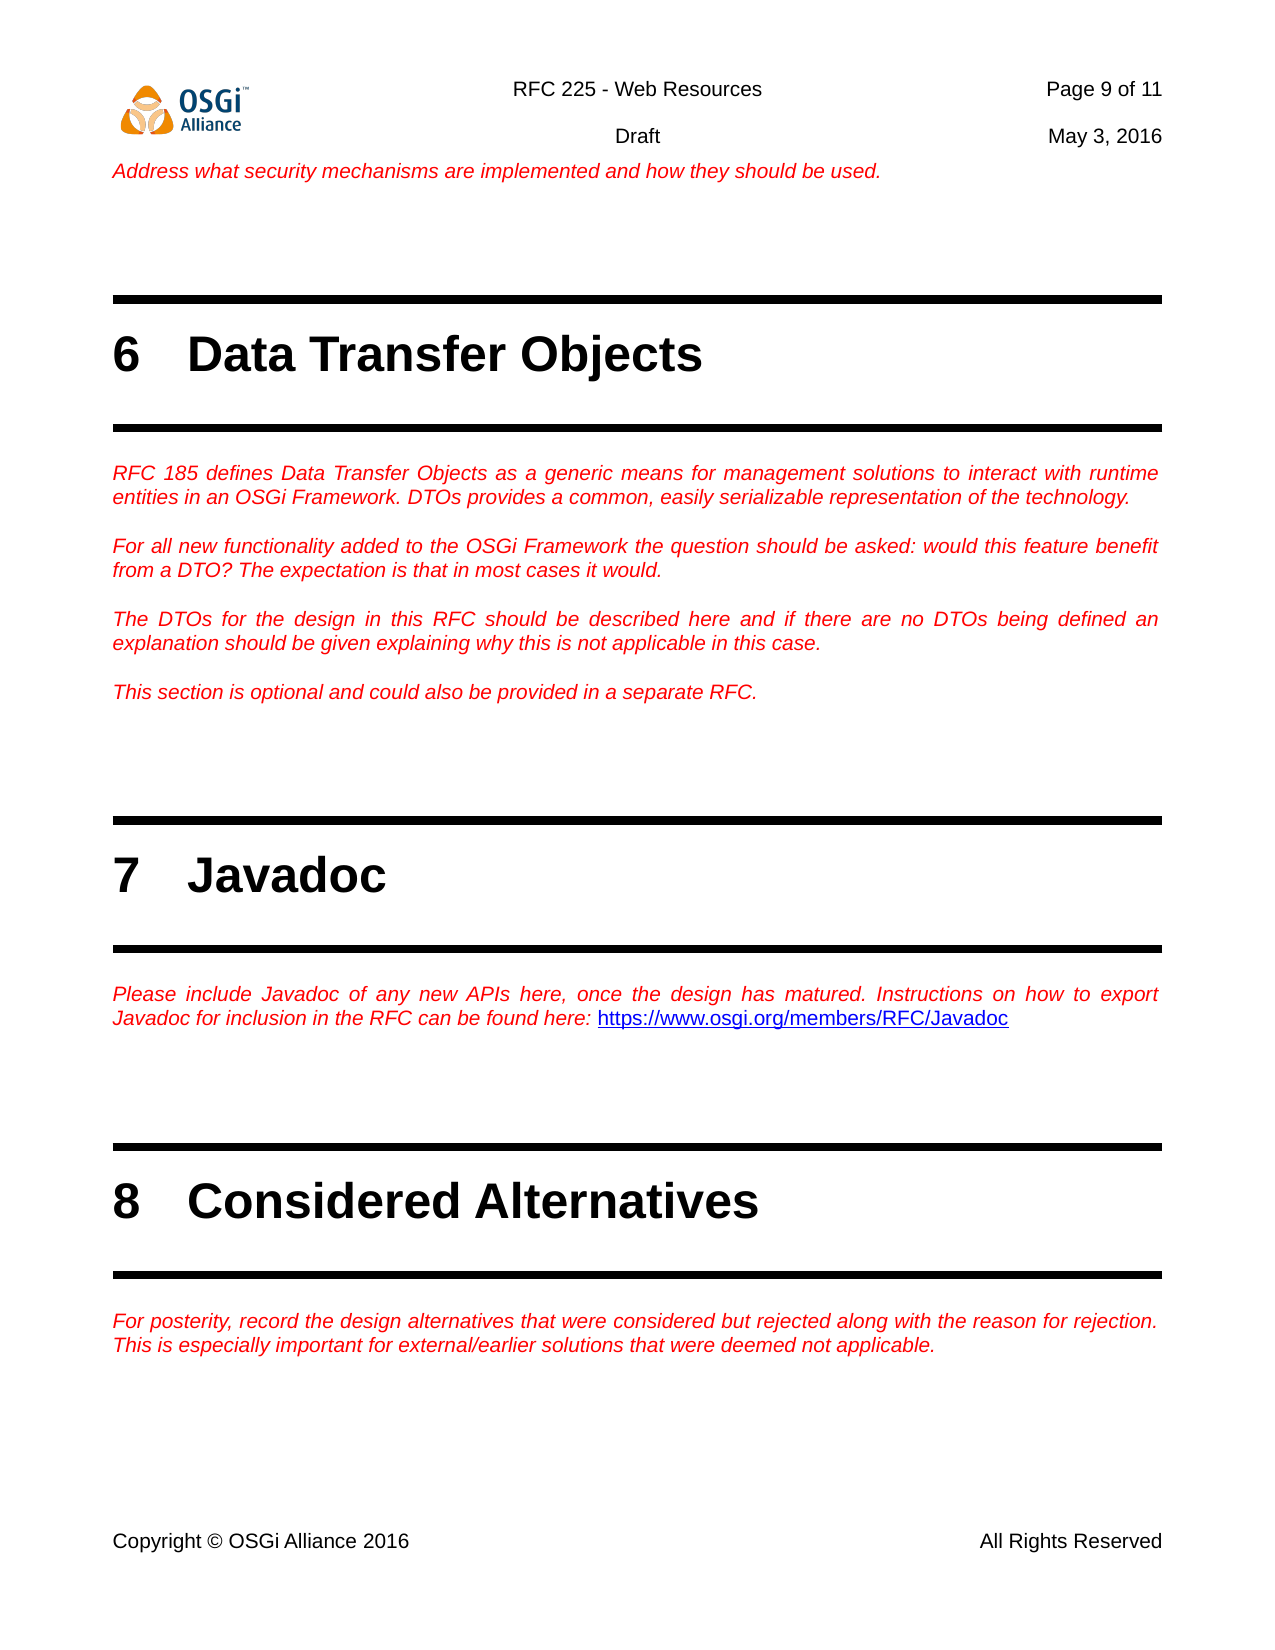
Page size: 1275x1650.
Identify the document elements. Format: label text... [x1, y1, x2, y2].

text This section is optional and could also be provided in a separate RFC. [112, 680, 1162, 704]
text Address what security mechanisms are implemented and how they should be used. [112, 159, 1162, 183]
text For posterity, record the design alternatives that were considered but rejected along with the reason for rejection. This is especially important for external/earlier solutions that were deemed not applicable. [112, 1308, 1162, 1356]
text For all new functionality added to the OSGi Framework the question should be asked: would this feature benefit from a DTO? The expectation is that in most cases it would. [112, 534, 1162, 582]
picture [113, 78, 257, 142]
subtitle Data Transfer Objects [112, 296, 1162, 432]
text RFC 185 defines Data Transfer Objects as a generic means for management solutions to interact with runtime entities in an OSGi Framework. DTOs provides a common, easily serializable representation of the technology. [112, 461, 1162, 509]
text Please include Javadoc of any new APIs here, once the design has matured. Instructions on how to export Javadoc for inclusion in the RFC can be found here: https://www.osgi.org/members/RFC/Javadoc [112, 982, 1162, 1030]
text The DTOs for the design in this RFC should be described here and if there are no DTOs being defined an explanation should be given explaining why this is not applicable in this case. [112, 607, 1162, 655]
subtitle Javadoc [112, 817, 1162, 953]
subtitle Considered Alternatives [112, 1144, 1162, 1279]
